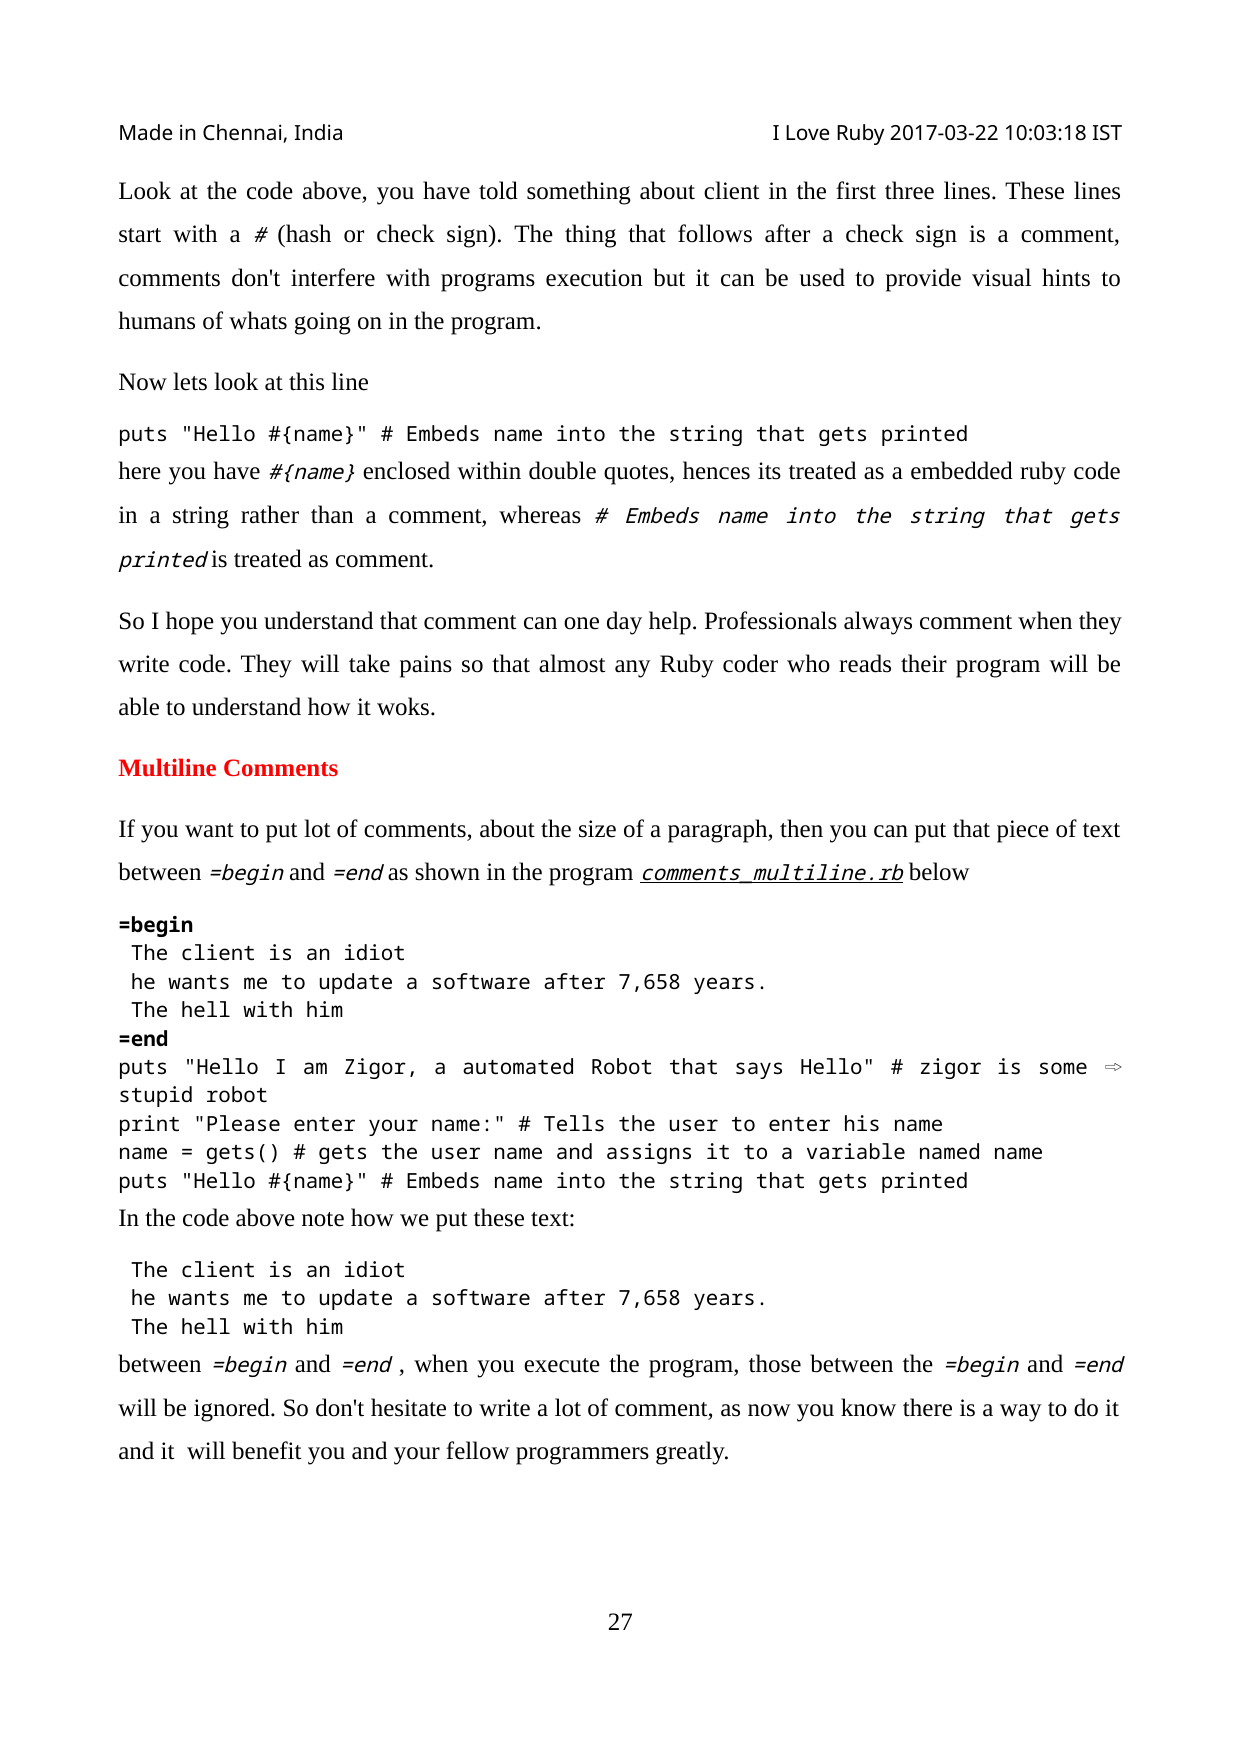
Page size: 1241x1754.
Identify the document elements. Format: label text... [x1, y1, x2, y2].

text =begin [118, 910, 1122, 938]
text puts "Hello #{name}" # Embeds name into the string that gets printed [118, 419, 1122, 447]
text here you have #{name} enclosed within double quotes, hences its treated as a embedded ruby code in a string rather than a comment, whereas # Embeds name into the string that gets printed is treated as comment. [118, 456, 1122, 573]
text name = gets() # gets the user name and assigns it to a variable named name [118, 1137, 1122, 1166]
text In the code above note how we put these text: [118, 1203, 1122, 1232]
text =end [118, 1024, 1122, 1052]
text Look at the code above, you have told something about client in the first three lines. These lines start with a # (hash or check sign). The thing that follows after a check sign is a comment, comments don't interfere with programs execution but it can be used to provide visual hints to humans of whats going on in the program. [118, 176, 1122, 335]
text The client is an idiot [118, 1255, 1122, 1283]
text The hell with him [118, 995, 1122, 1024]
text he wants me to update a software after 7,658 years. [118, 967, 1122, 995]
text between =begin and =end , when you execute the program, those between the =begin and =end will be ignored. So don't hesitate to write a lot of comment, as now you know there is a way to do it and it will benefit you and your fellow programmers greatly. [118, 1349, 1122, 1465]
text Now lets look at this line [118, 367, 1122, 396]
text So I hope you understand that comment can one day help. Professionals always comment when they write code. They will take pains so that almost any Ruby coder who reads their program will be able to understand how it woks. [118, 606, 1122, 721]
text The client is an idiot [118, 938, 1122, 967]
text print "Please enter your name:" # Tells the user to enter his name [118, 1109, 1122, 1137]
text If you want to put lot of comments, about the size of a paragraph, then you can put that piece of text between =begin and =end as shown in the program comments_multiline.rb below [118, 814, 1122, 886]
text The hell with him [118, 1312, 1122, 1340]
text Multiline Comments [118, 753, 1122, 782]
text he wants me to update a software after 7,658 years. [118, 1283, 1122, 1312]
text puts "Hello I am Zigor, a automated Robot that says Hello" # zigor is some  stupid robot [118, 1052, 1122, 1109]
text puts "Hello #{name}" # Embeds name into the string that gets printed [118, 1166, 1122, 1194]
